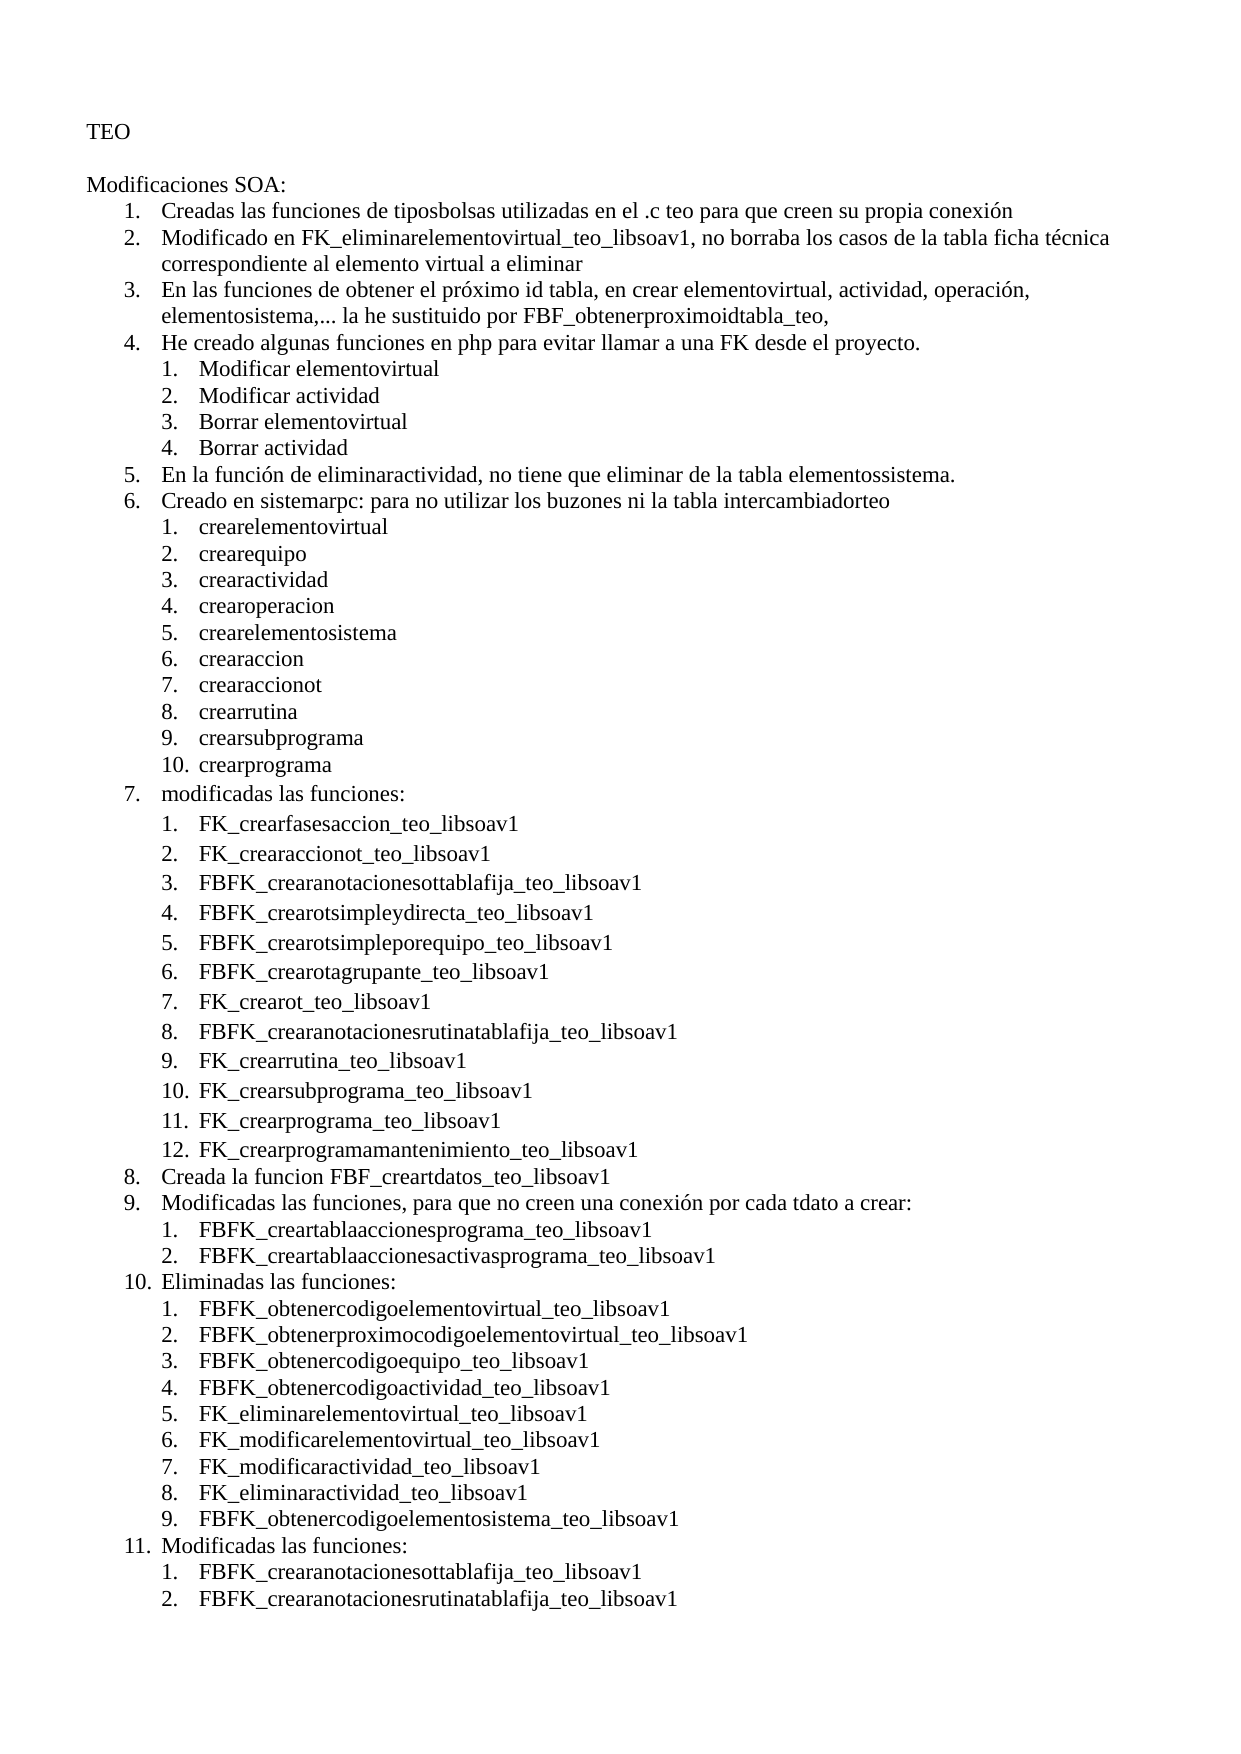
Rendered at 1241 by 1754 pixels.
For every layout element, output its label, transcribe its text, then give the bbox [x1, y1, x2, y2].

list Modificadas las funciones, para que no creen una conexión por cada tdato a crear: [123, 1189, 1161, 1216]
list FK_crearsubprograma_teo_libsoav1 [161, 1074, 1161, 1103]
list FK_crearot_teo_libsoav1 [161, 985, 1161, 1014]
list crearoperacion [161, 592, 1161, 619]
list crearelementosistema [161, 619, 1161, 645]
list crearsubprograma [161, 724, 1161, 751]
list FBFK_crearotsimpleydirecta_teo_libsoav1 [161, 896, 1161, 925]
list Creada la funcion FBF_creartdatos_teo_libsoav1 [123, 1163, 1161, 1189]
list Modificadas las funciones: [123, 1532, 1161, 1558]
list Creado en sistemarpc: para no utilizar los buzones ni la tabla intercambiadorteo [123, 487, 1161, 513]
list FK_modificarelementovirtual_teo_libsoav1 [161, 1426, 1161, 1453]
list FBFK_crearanotacionesottablafija_teo_libsoav1 [161, 866, 1161, 896]
list FK_crearrutina_teo_libsoav1 [161, 1044, 1161, 1074]
list FK_eliminarelementovirtual_teo_libsoav1 [161, 1400, 1161, 1426]
list FBFK_obtenercodigoelementovirtual_teo_libsoav1 [161, 1295, 1161, 1321]
list FBFK_crearotsimpleporequipo_teo_libsoav1 [161, 925, 1161, 955]
list crearequipo [161, 540, 1161, 566]
list FK_eliminaractividad_teo_libsoav1 [161, 1479, 1161, 1506]
list Borrar elementovirtual [161, 408, 1161, 434]
list FK_modificaractividad_teo_libsoav1 [161, 1453, 1161, 1479]
list Eliminadas las funciones: [123, 1268, 1161, 1295]
list FBFK_obtenercodigoequipo_teo_libsoav1 [161, 1347, 1161, 1374]
list crearrutina [161, 698, 1161, 724]
list FBFK_obtenercodigoelementosistema_teo_libsoav1 [161, 1506, 1161, 1532]
list crearprograma [161, 751, 1161, 777]
list FK_crearaccionot_teo_libsoav1 [161, 836, 1161, 866]
list FBFK_crearotagrupante_teo_libsoav1 [161, 955, 1161, 985]
list Modificar actividad [161, 382, 1161, 408]
list FBFK_obtenerproximocodigoelementovirtual_teo_libsoav1 [161, 1321, 1161, 1347]
list crearelementovirtual [161, 513, 1161, 540]
list Borrar actividad [161, 434, 1161, 461]
list crearaccionot [161, 672, 1161, 698]
list FBFK_obtenercodigoactividad_teo_libsoav1 [161, 1374, 1161, 1400]
list crearaccion [161, 645, 1161, 672]
list FK_crearfasesaccion_teo_libsoav1 [161, 807, 1161, 836]
text Modificaciones SOA: [86, 171, 1161, 197]
list FK_crearprograma_teo_libsoav1 [161, 1103, 1161, 1133]
list He creado algunas funciones en php para evitar llamar a una FK desde el proyecto. [123, 329, 1161, 355]
list Modificar elementovirtual [161, 355, 1161, 382]
list En las funciones de obtener el próximo id tabla, en crear elementovirtual, actividad, operación, elementosistema,... la he sustituido por FBF_obtenerproximoidtabla_teo, [123, 276, 1161, 329]
list crearactividad [161, 566, 1161, 592]
list FBFK_creartablaaccionesprograma_teo_libsoav1 [161, 1216, 1161, 1242]
text TEO [86, 118, 1161, 144]
list Modificado en FK_eliminarelementovirtual_teo_libsoav1, no borraba los casos de la tabla ficha técnica correspondiente al elemento virtual a eliminar [123, 223, 1161, 276]
list modificadas las funciones: [123, 777, 1161, 807]
list Creadas las funciones de tiposbolsas utilizadas en el .c teo para que creen su propia conexión [123, 197, 1161, 223]
list En la función de eliminaractividad, no tiene que eliminar de la tabla elementossistema. [123, 461, 1161, 487]
list FBFK_creartablaaccionesactivasprograma_teo_libsoav1 [161, 1242, 1161, 1268]
list FBFK_crearanotacionesottablafija_teo_libsoav1 [161, 1558, 1161, 1584]
list FBFK_crearanotacionesrutinatablafija_teo_libsoav1 [161, 1014, 1161, 1044]
list FBFK_crearanotacionesrutinatablafija_teo_libsoav1 [161, 1584, 1161, 1611]
list FK_crearprogramamantenimiento_teo_libsoav1 [161, 1133, 1161, 1163]
